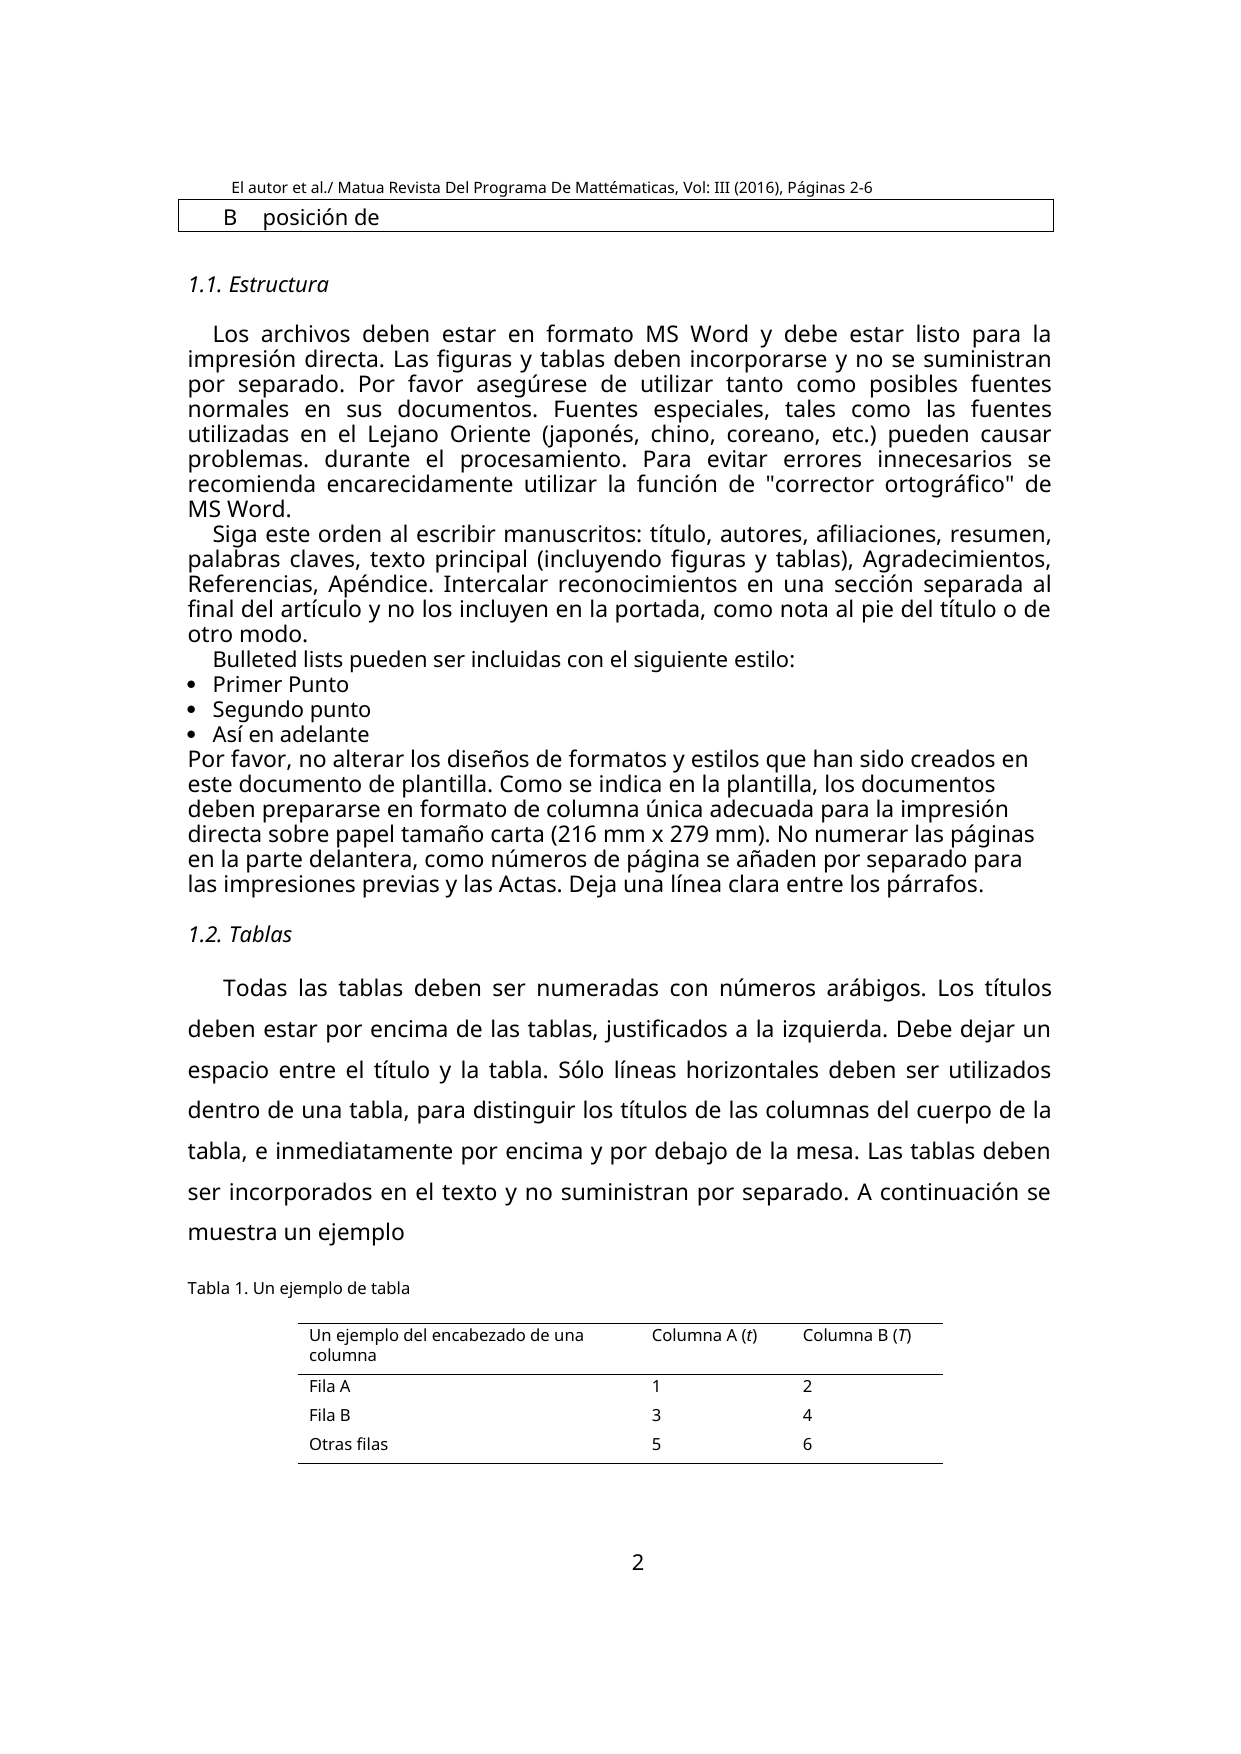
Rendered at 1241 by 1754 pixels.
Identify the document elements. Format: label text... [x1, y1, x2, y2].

list Así en adelante [187, 722, 1053, 747]
table_cell 4 [791, 1405, 943, 1434]
text Bulleted lists pueden ser incluidas con el siguiente estilo: [187, 647, 1053, 672]
text Siga este orden al escribir manuscritos: título, autores, afiliaciones, resumen, palabras claves, texto principal (incluyendo figuras y tablas), Agradecimientos, Referencias, Apéndice. Intercalar reconocimientos en una sección separada al final del artículo y no los incluyen en la portada, como nota al pie del título o de otro modo. [187, 522, 1053, 647]
text B posición de [179, 200, 1053, 231]
table_header Un ejemplo del encabezado de una columna [298, 1324, 640, 1374]
table_cell Fila B [298, 1405, 640, 1434]
table_header Columna A (t) [640, 1324, 791, 1374]
table_cell Otras filas [298, 1434, 640, 1463]
table_cell 5 [640, 1434, 791, 1463]
list Por favor, no alterar los diseños de formatos y estilos que han sido creados en este documento de plantilla. Como se indica en la plantilla, los documentos deben prepararse en formato de columna única adecuada para la impresión directa sobre papel tamaño carta (216 mm x 279 mm). No numerar las páginas en la parte delantera, como números de página se añaden por separado para las impresiones previas y las Actas. Deja una línea clara entre los párrafos. [187, 747, 1053, 897]
table_cell 3 [640, 1405, 791, 1434]
list Estructura [187, 272, 1053, 297]
table_cell 6 [791, 1434, 943, 1463]
table_cell 2 [791, 1375, 943, 1404]
text Todas las tablas deben ser numeradas con números arábigos. Los títulos deben estar por encima de las tablas, justificados a la izquierda. Debe dejar un espacio entre el título y la tabla. Sólo líneas horizontales deben ser utilizados dentro de una tabla, para distinguir los títulos de las columnas del cuerpo de la tabla, e inmediatamente por encima y por debajo de la mesa. Las tablas deben ser incorporados en el texto y no suministran por separado. A continuación se muestra un ejemplo [187, 972, 1053, 1247]
list Segundo punto [187, 697, 1053, 722]
list Primer Punto [187, 672, 1053, 697]
table_cell 1 [640, 1375, 791, 1404]
text Los archivos deben estar en formato MS Word y debe estar listo para la impresión directa. Las figuras y tablas deben incorporarse y no se suministran por separado. Por favor asegúrese de utilizar tanto como posibles fuentes normales en sus documentos. Fuentes especiales, tales como las fuentes utilizadas en el Lejano Oriente (japonés, chino, coreano, etc.) pueden causar problemas. durante el procesamiento. Para evitar errores innecesarios se recomienda encarecidamente utilizar la función de "corrector ortográfico" de MS Word. [187, 322, 1053, 522]
table_cell Fila A [298, 1375, 640, 1404]
table_header Columna B (T) [791, 1324, 943, 1374]
list Tablas [187, 922, 1053, 947]
text Tabla 1. Un ejemplo de tabla [187, 1277, 1053, 1298]
